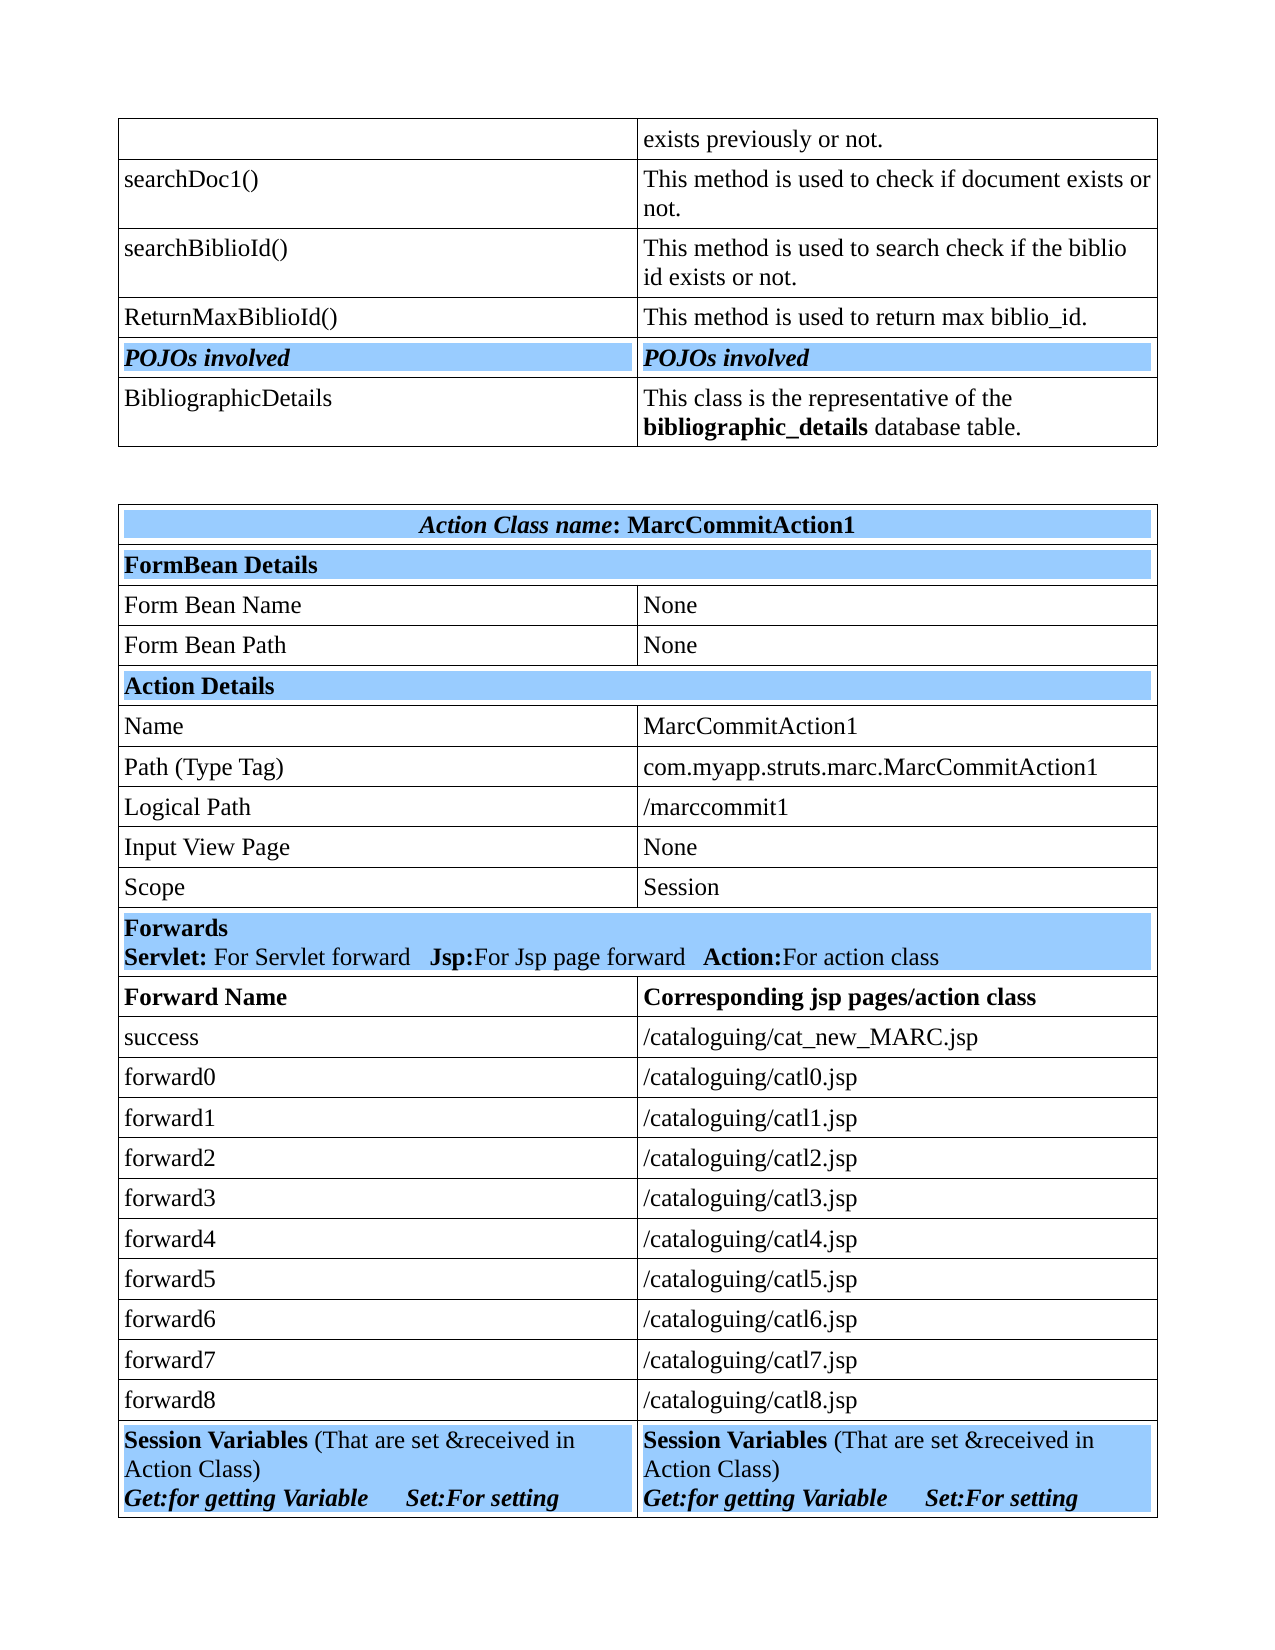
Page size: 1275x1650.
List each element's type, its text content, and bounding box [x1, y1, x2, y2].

table_cell forward2 [119, 1138, 637, 1178]
table_cell Forwards Servlet: For Servlet forward Jsp:For Jsp page forward Action:For action class [119, 908, 1157, 976]
table_cell /cataloguing/catl4.jsp [638, 1219, 1157, 1258]
table_cell forward8 [119, 1380, 637, 1419]
table_cell Name [119, 706, 637, 746]
table_cell Input View Page [119, 827, 637, 867]
table_cell MarcCommitAction1 [638, 706, 1157, 746]
table_cell ReturnMaxBiblioId() [119, 298, 637, 337]
table_cell success [119, 1017, 637, 1057]
table_cell Scope [119, 868, 637, 907]
table_cell /cataloguing/catl5.jsp [638, 1259, 1157, 1298]
table_cell Form Bean Path [119, 626, 637, 665]
table_cell This method is used to search check if the biblio id exists or not. [638, 229, 1157, 297]
table_cell exists previously or not. [638, 119, 1157, 158]
table_cell forward3 [119, 1179, 637, 1218]
table_cell Action Details [119, 666, 1157, 705]
table_cell forward0 [119, 1058, 637, 1097]
table_cell Session [638, 868, 1157, 907]
table_cell Corresponding jsp pages/action class [638, 977, 1157, 1016]
table_cell forward5 [119, 1259, 637, 1298]
table_header Action Class name: MarcCommitAction1 [119, 505, 1157, 544]
table_cell Form Bean Name [119, 586, 637, 625]
table_cell /cataloguing/cat_new_MARC.jsp [638, 1017, 1157, 1057]
table_cell forward4 [119, 1219, 637, 1258]
table_cell This method is used to check if document exists or not. [638, 160, 1157, 227]
table_cell /cataloguing/catl0.jsp [638, 1058, 1157, 1097]
table_cell /cataloguing/catl8.jsp [638, 1380, 1157, 1419]
table_cell Path (Type Tag) [119, 747, 637, 786]
table_cell This class is the representative of the bibliographic_details database table. [638, 378, 1157, 446]
table_cell None [638, 827, 1157, 867]
table_cell Logical Path [119, 787, 637, 826]
table_cell /cataloguing/catl7.jsp [638, 1340, 1157, 1379]
table_cell /cataloguing/catl2.jsp [638, 1138, 1157, 1178]
table_cell None [638, 586, 1157, 625]
table_cell POJOs involved [638, 338, 1157, 377]
table_cell forward1 [119, 1098, 637, 1137]
table_cell BibliographicDetails [119, 378, 637, 446]
table_cell This method is used to return max biblio_id. [638, 298, 1157, 337]
table_cell POJOs involved [119, 338, 637, 377]
table_cell Forward Name [119, 977, 637, 1016]
table_cell forward7 [119, 1340, 637, 1379]
table_cell Session Variables (That are set &received in Action Class) Get:for getting Variable Set:For setting [119, 1421, 637, 1517]
table_cell forward6 [119, 1300, 637, 1339]
table_cell /cataloguing/catl6.jsp [638, 1300, 1157, 1339]
table_cell /marccommit1 [638, 787, 1157, 826]
table_cell searchBiblioId() [119, 229, 637, 297]
table_cell /cataloguing/catl3.jsp [638, 1179, 1157, 1218]
table_cell FormBean Details [119, 545, 1157, 584]
table_cell /cataloguing/catl1.jsp [638, 1098, 1157, 1137]
table_cell None [638, 626, 1157, 665]
table_cell Session Variables (That are set &received in Action Class) Get:for getting Variable Set:For setting [638, 1421, 1157, 1517]
table_cell com.myapp.struts.marc.MarcCommitAction1 [638, 747, 1157, 786]
table_cell searchDoc1() [119, 160, 637, 227]
table_cell [119, 119, 637, 158]
